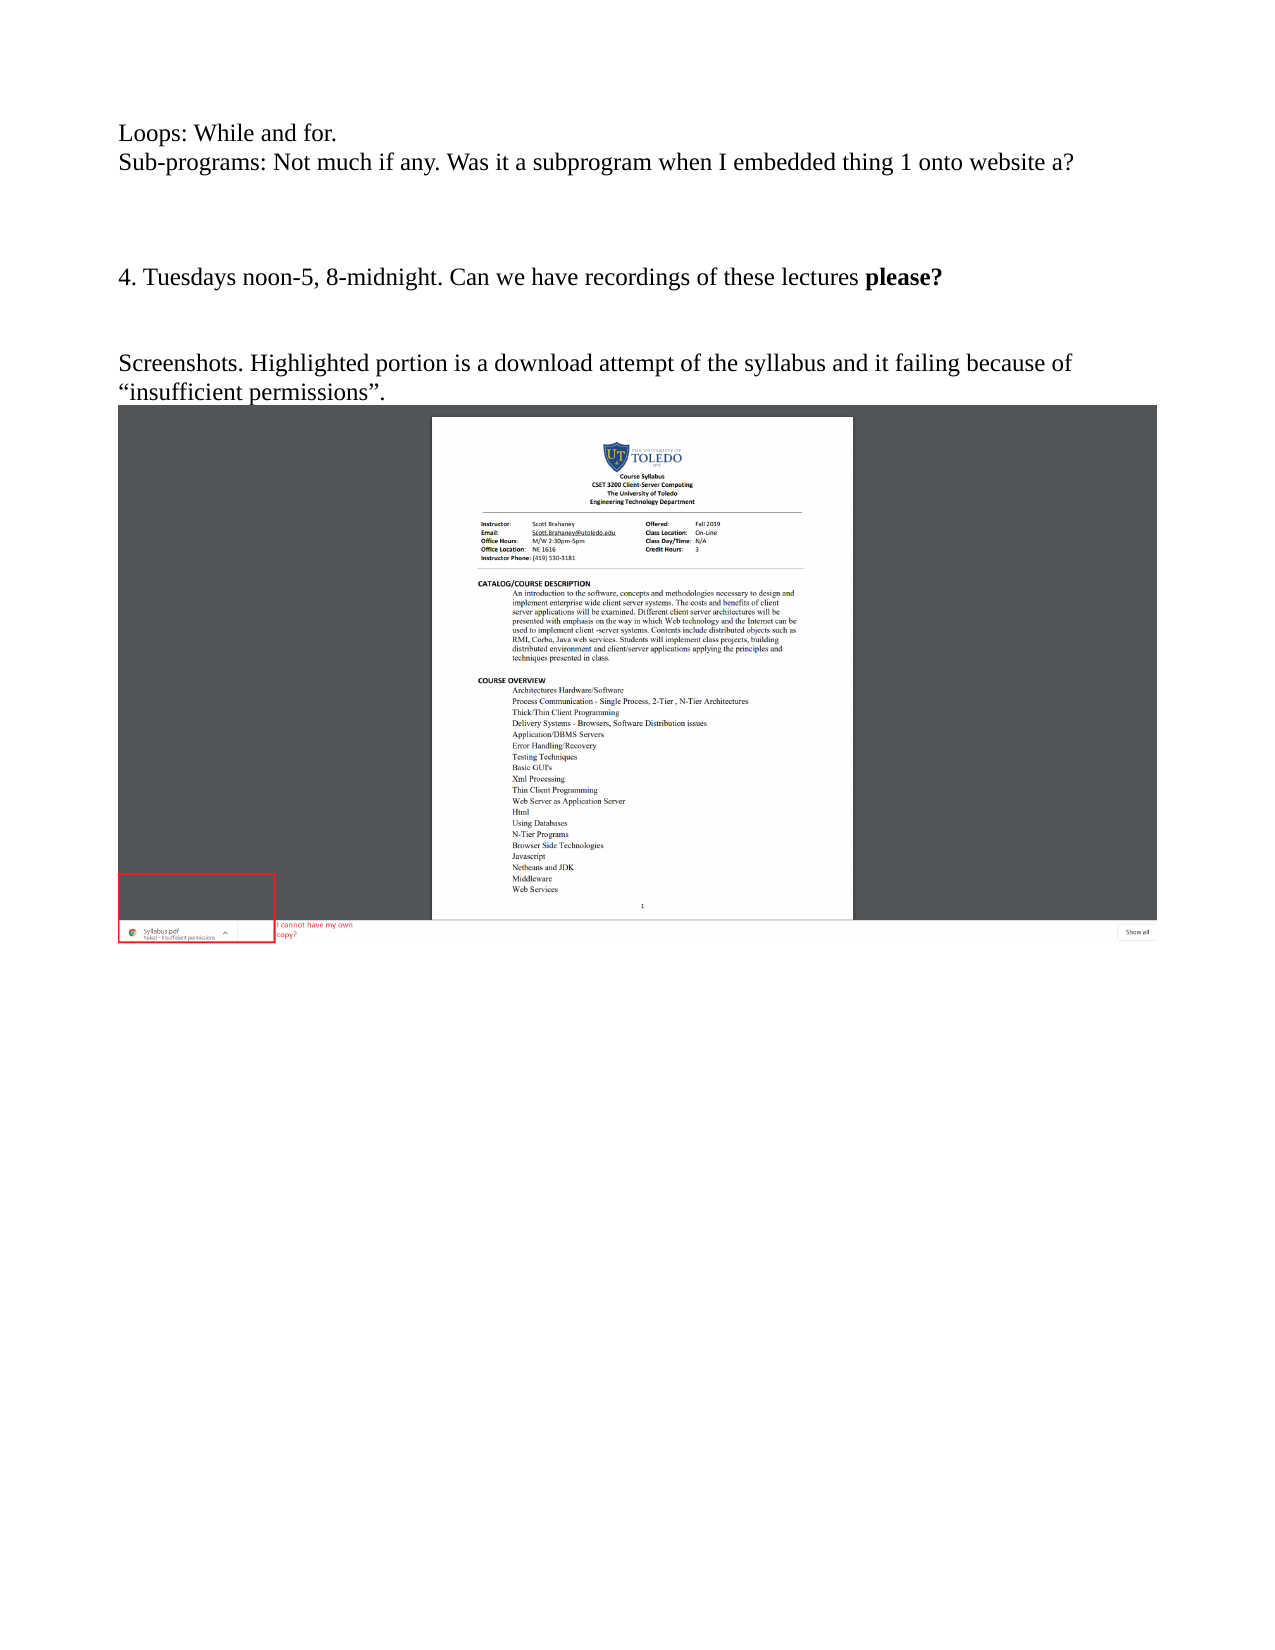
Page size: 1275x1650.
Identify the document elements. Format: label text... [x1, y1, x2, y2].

picture [118, 405, 1157, 944]
text Sub-programs: Not much if any. Was it a subprogram when I embedded thing 1 onto website a? [118, 147, 1157, 176]
text Loops: While and for. [118, 118, 1157, 147]
text 4. Tuesdays noon-5, 8-midnight. Can we have recordings of these lectures please? [118, 262, 1157, 291]
text Screenshots. Highlighted portion is a download attempt of the syllabus and it failing because of “insufficient permissions”. [118, 348, 1157, 405]
